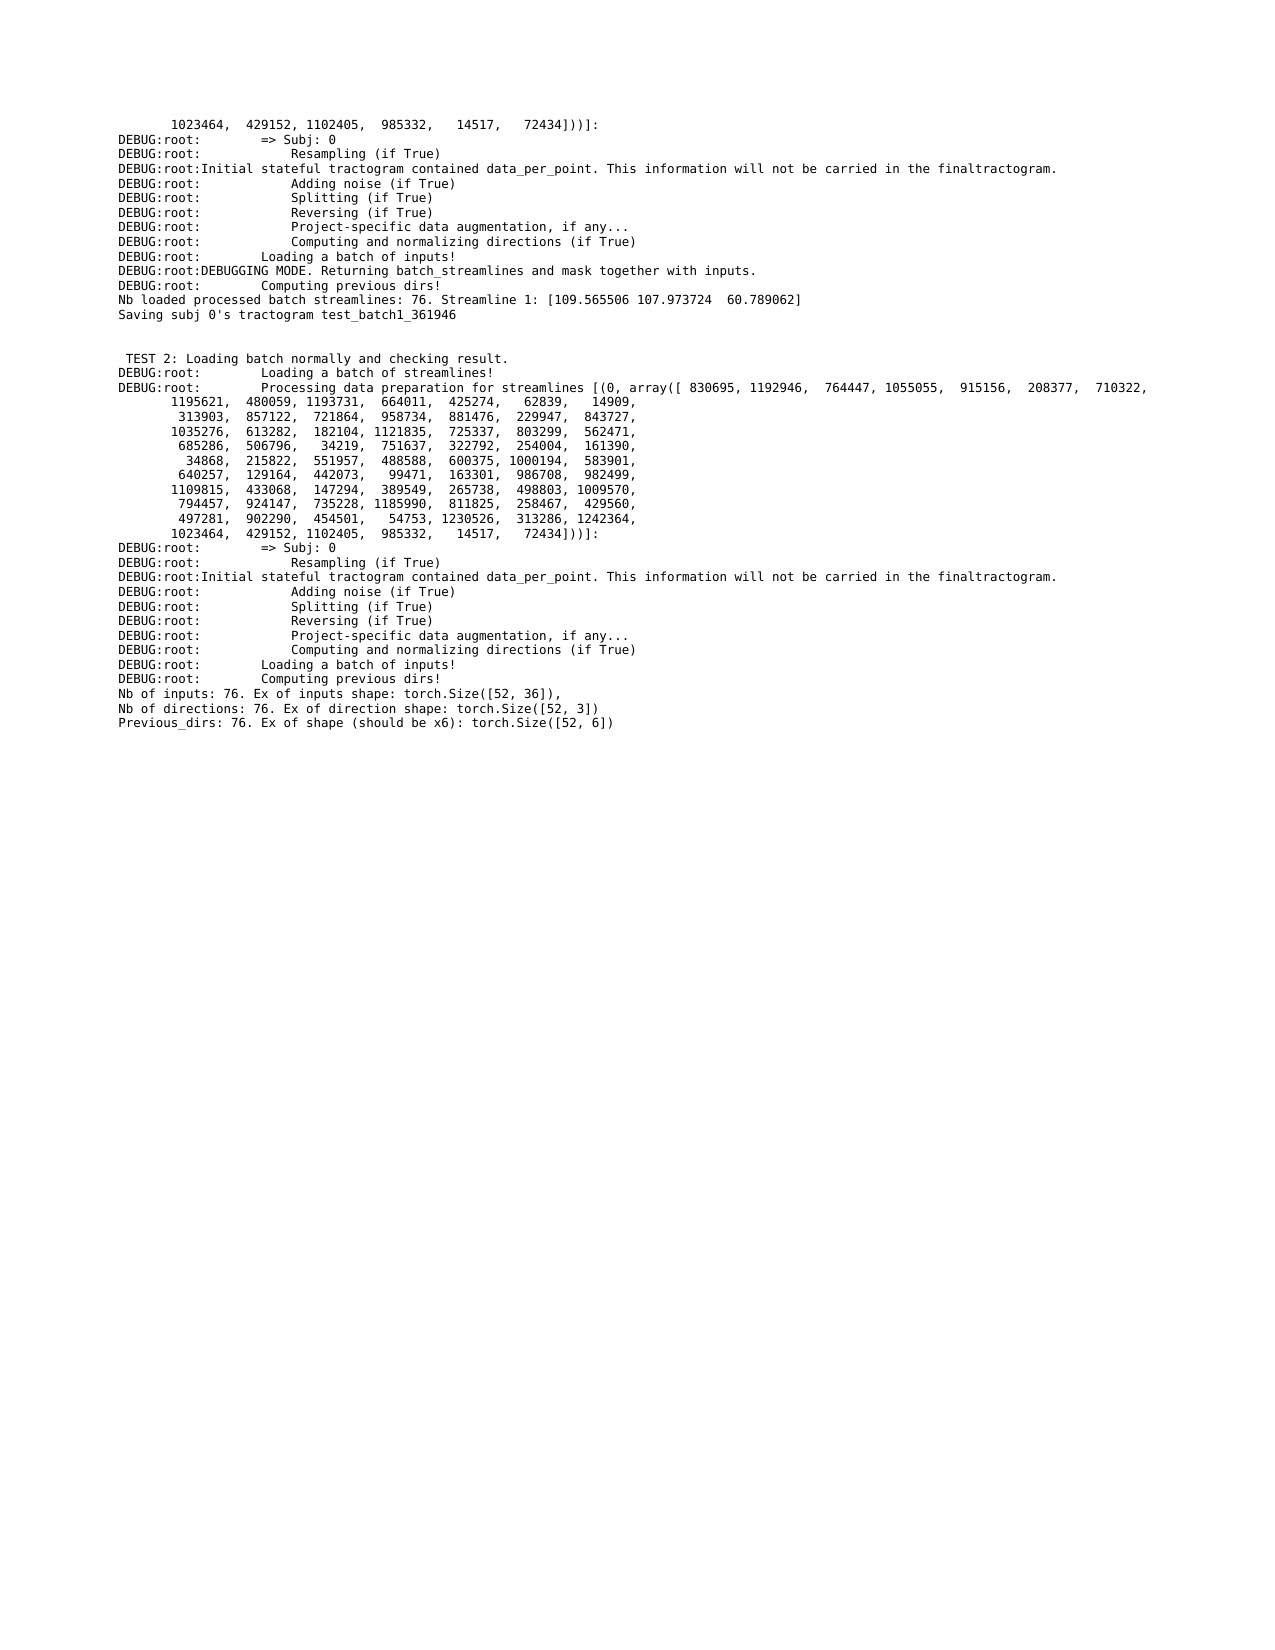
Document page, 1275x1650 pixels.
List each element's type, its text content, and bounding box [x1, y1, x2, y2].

text DEBUG:root: Adding noise (if True) [118, 176, 1157, 191]
text DEBUG:root: Project-specific data augmentation, if any... [118, 220, 1157, 235]
text DEBUG:root: Project-specific data augmentation, if any... [118, 628, 1157, 643]
text Saving subj 0's tractogram test_batch1_361946 [118, 308, 1157, 322]
text DEBUG:root: Adding noise (if True) [118, 585, 1157, 599]
text DEBUG:root: Computing previous dirs! [118, 278, 1157, 293]
text 34868, 215822, 551957, 488588, 600375, 1000194, 583901, [118, 453, 1157, 468]
text Nb of inputs: 76. Ex of inputs shape: torch.Size([52, 36]), [118, 687, 1157, 701]
text Nb loaded processed batch streamlines: 76. Streamline 1: [109.565506 107.973724 60.789062] [118, 293, 1157, 308]
text 497281, 902290, 454501, 54753, 1230526, 313286, 1242364, [118, 512, 1157, 526]
text 313903, 857122, 721864, 958734, 881476, 229947, 843727, [118, 410, 1157, 424]
text DEBUG:root: Loading a batch of inputs! [118, 249, 1157, 264]
text DEBUG:root: Splitting (if True) [118, 599, 1157, 614]
text DEBUG:root: Resampling (if True) [118, 556, 1157, 570]
text DEBUG:root: Computing previous dirs! [118, 672, 1157, 687]
text 1195621, 480059, 1193731, 664011, 425274, 62839, 14909, [118, 395, 1157, 410]
text DEBUG:root: Computing and normalizing directions (if True) [118, 235, 1157, 249]
text DEBUG:root: => Subj: 0 [118, 133, 1157, 147]
text 685286, 506796, 34219, 751637, 322792, 254004, 161390, [118, 439, 1157, 453]
text 640257, 129164, 442073, 99471, 163301, 986708, 982499, [118, 468, 1157, 483]
text 1023464, 429152, 1102405, 985332, 14517, 72434]))]: [118, 526, 1157, 541]
text DEBUG:root: Reversing (if True) [118, 206, 1157, 220]
text DEBUG:root:DEBUGGING MODE. Returning batch_streamlines and mask together with inputs. [118, 264, 1157, 278]
text 794457, 924147, 735228, 1185990, 811825, 258467, 429560, [118, 497, 1157, 512]
text 1035276, 613282, 182104, 1121835, 725337, 803299, 562471, [118, 424, 1157, 439]
text DEBUG:root: Loading a batch of streamlines! [118, 366, 1157, 381]
text 1109815, 433068, 147294, 389549, 265738, 498803, 1009570, [118, 483, 1157, 497]
text DEBUG:root: Splitting (if True) [118, 191, 1157, 206]
text DEBUG:root: Reversing (if True) [118, 614, 1157, 628]
text DEBUG:root: Computing and normalizing directions (if True) [118, 643, 1157, 658]
text DEBUG:root: Resampling (if True) [118, 147, 1157, 162]
text 1023464, 429152, 1102405, 985332, 14517, 72434]))]: [118, 118, 1157, 133]
text DEBUG:root: Loading a batch of inputs! [118, 658, 1157, 672]
text DEBUG:root: Processing data preparation for streamlines [(0, array([ 830695, 1192946, 764447, 1055055, 915156, 208377, 710322, [118, 381, 1157, 395]
text TEST 2: Loading batch normally and checking result. [118, 351, 1157, 366]
text Previous_dirs: 76. Ex of shape (should be x6): torch.Size([52, 6]) [118, 716, 1157, 731]
text DEBUG:root:Initial stateful tractogram contained data_per_point. This information will not be carried in the finaltractogram. [118, 570, 1157, 585]
text DEBUG:root: => Subj: 0 [118, 541, 1157, 556]
text Nb of directions: 76. Ex of direction shape: torch.Size([52, 3]) [118, 701, 1157, 716]
text DEBUG:root:Initial stateful tractogram contained data_per_point. This information will not be carried in the finaltractogram. [118, 162, 1157, 176]
